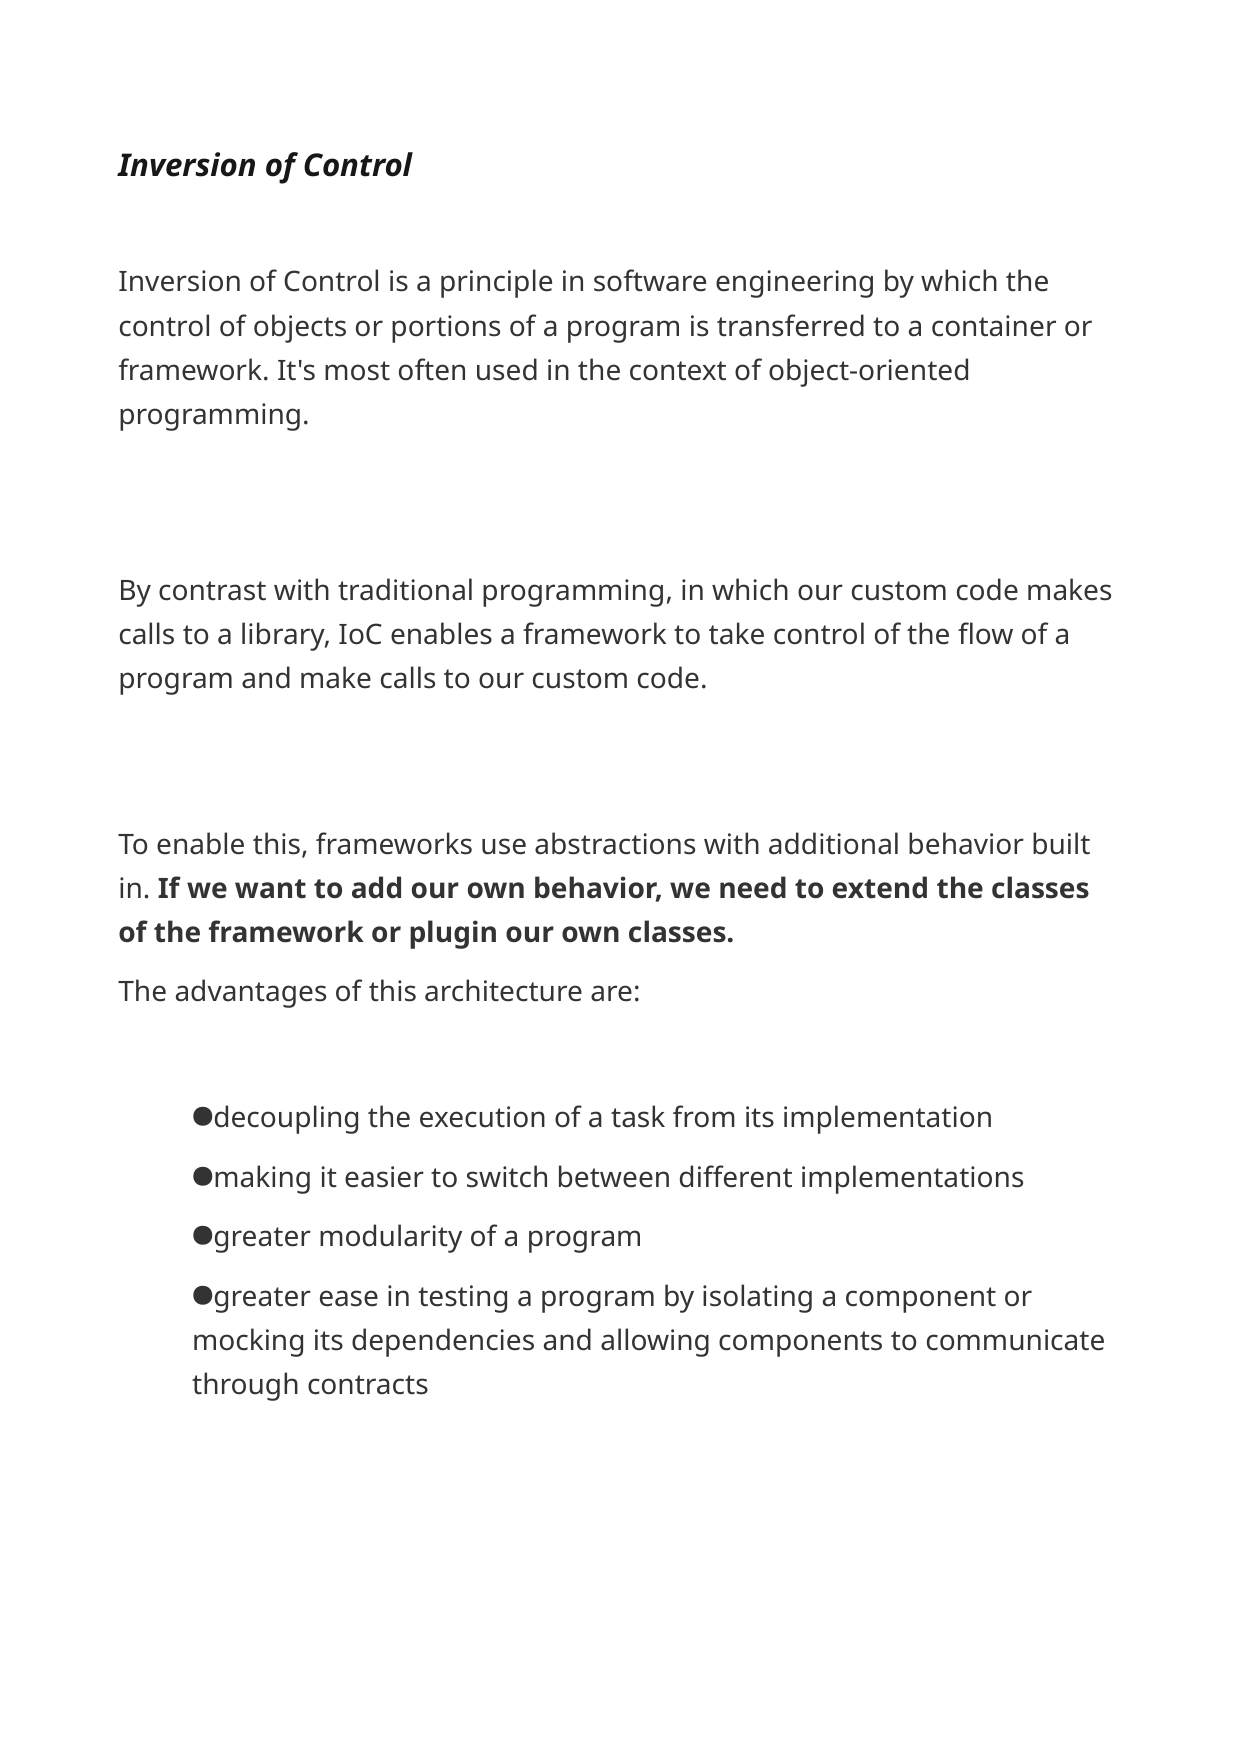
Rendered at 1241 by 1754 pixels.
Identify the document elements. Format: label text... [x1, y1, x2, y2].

list greater modularity of a program [118, 1217, 1122, 1255]
text By contrast with traditional programming, in which our custom code makes calls to a library, IoC enables a framework to take control of the flow of a program and make calls to our custom code. [118, 570, 1122, 696]
list making it easier to switch between different implementations [118, 1157, 1122, 1195]
text The advantages of this architecture are: [118, 971, 1122, 1009]
list decoupling the execution of a task from its implementation [118, 1097, 1122, 1136]
text Inversion of Control is a principle in software engineering by which the control of objects or portions of a program is transferred to a container or framework. It's most often used in the context of object-oriented programming. [118, 262, 1122, 432]
text To enable this, frameworks use abstractions with additional behavior built in. If we want to add our own behavior, we need to extend the classes of the framework or plugin our own classes. [118, 824, 1122, 951]
list greater ease in testing a program by isolating a component or mocking its dependencies and allowing components to communicate through contracts [118, 1276, 1122, 1403]
subtitle Inversion of Control [118, 143, 1122, 186]
